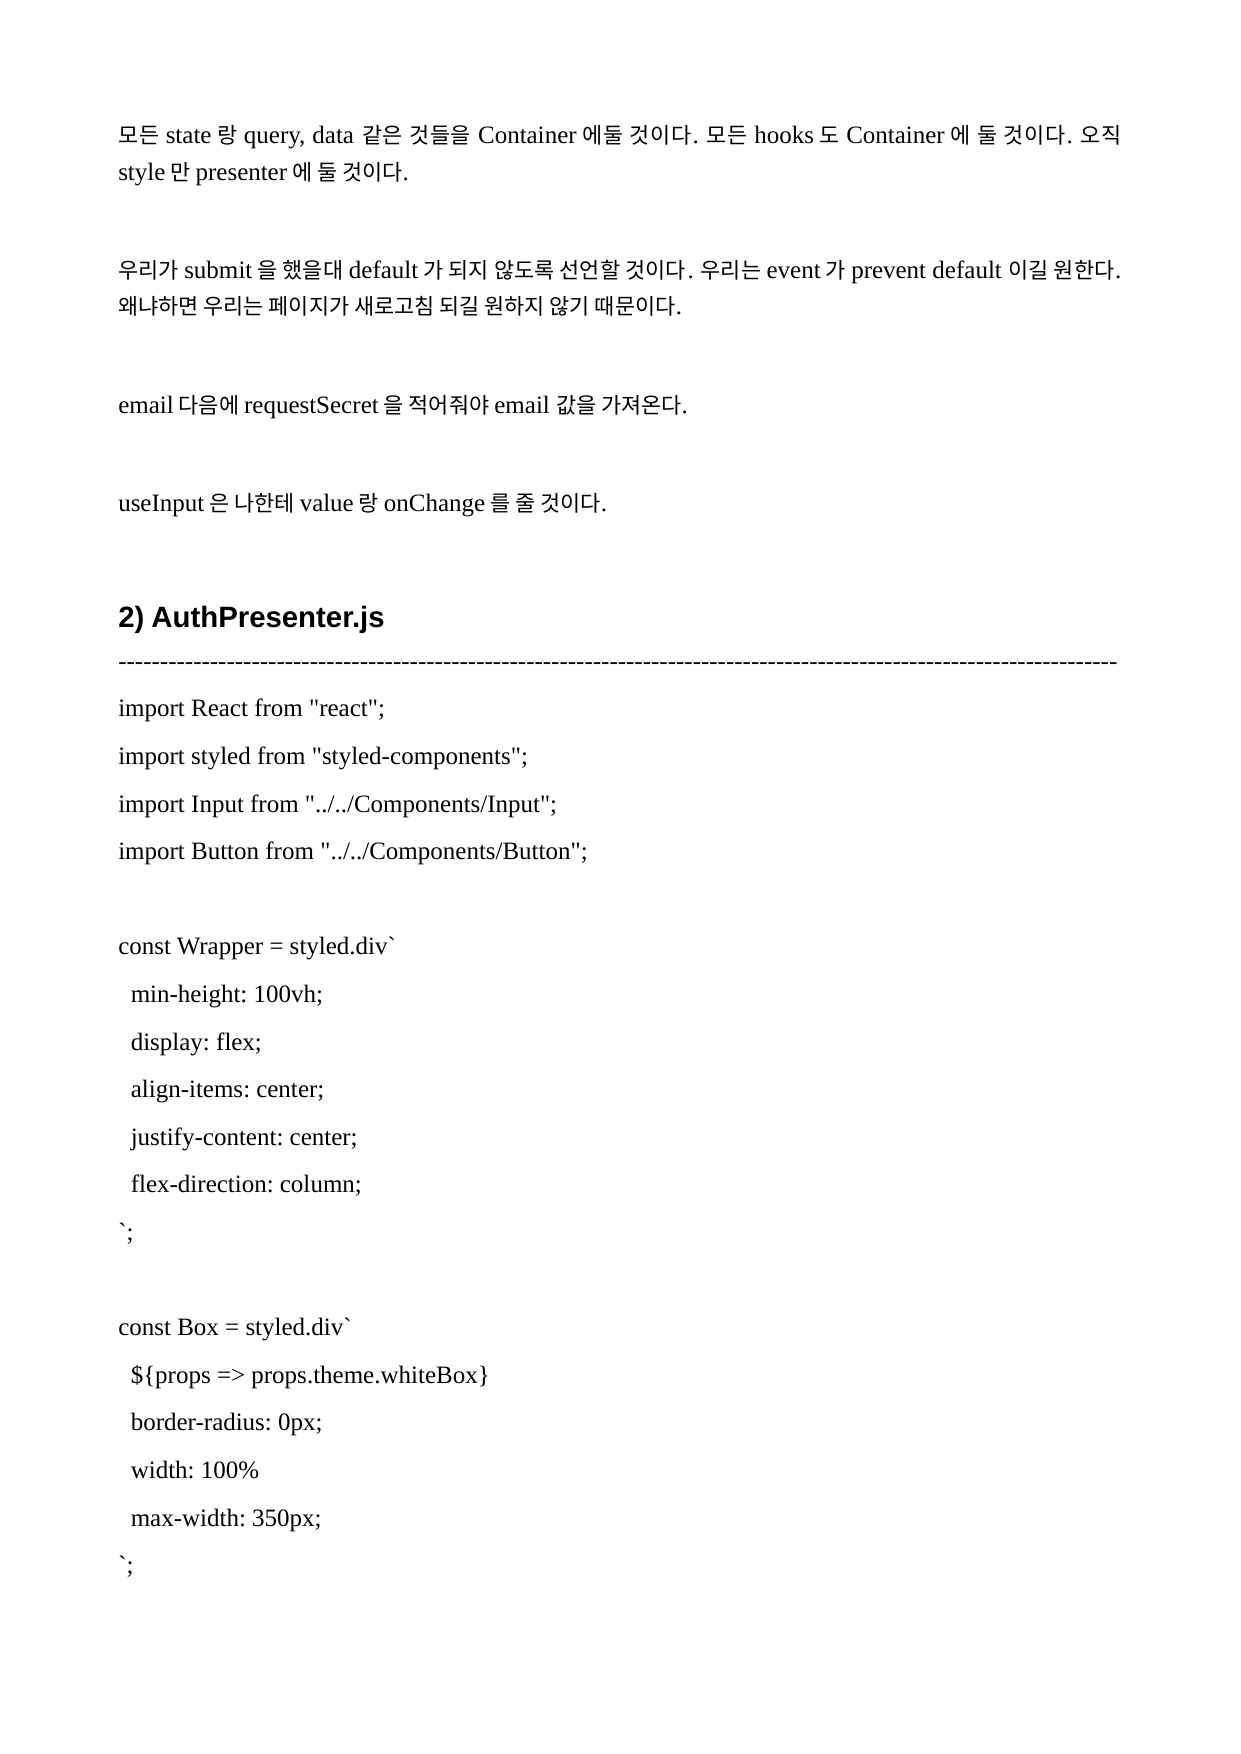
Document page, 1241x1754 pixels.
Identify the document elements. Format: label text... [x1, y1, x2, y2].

text 우리가 submit을 했을대 default가 되지 않도록 선언할 것이다. 우리는 event가 prevent default 이길 원한다. 왜냐하면 우리는 페이지가 새로고침 되길 원하지 않기 때문이다. [118, 253, 1122, 321]
text width: 100% [118, 1455, 1122, 1484]
text display: flex; [118, 1027, 1122, 1055]
text max-width: 350px; [118, 1503, 1122, 1531]
text min-height: 100vh; [118, 979, 1122, 1008]
text import Button from "../../Components/Button"; [118, 836, 1122, 865]
text const Wrapper = styled.div` [118, 931, 1122, 960]
text align-items: center; [118, 1074, 1122, 1103]
text `; [118, 1217, 1122, 1246]
text import Input from "../../Components/Input"; [118, 789, 1122, 817]
text email다음에 requestSecret을 적어줘야 email 값을 가져온다. [118, 388, 1122, 419]
text import React from "react"; [118, 693, 1122, 722]
text border-radius: 0px; [118, 1407, 1122, 1436]
text ------------------------------------------------------------------------------------------------------------------------ [118, 646, 1122, 674]
text `; [118, 1550, 1122, 1579]
text import styled from "styled-components"; [118, 741, 1122, 770]
text justify-content: center; [118, 1122, 1122, 1151]
text 모든 state랑 query, data 같은 것들을 Container에둘 것이다. 모든 hooks도 Container에 둘 것이다. 오직 style만 presenter에 둘 것이다. [118, 118, 1122, 186]
subtitle 2) AuthPresenter.js [118, 599, 1122, 633]
text const Box = styled.div` [118, 1312, 1122, 1341]
text flex-direction: column; [118, 1169, 1122, 1198]
text useInput은 나한테 value랑 onChange를 줄 것이다. [118, 486, 1122, 518]
text ${props => props.theme.whiteBox} [118, 1360, 1122, 1389]
